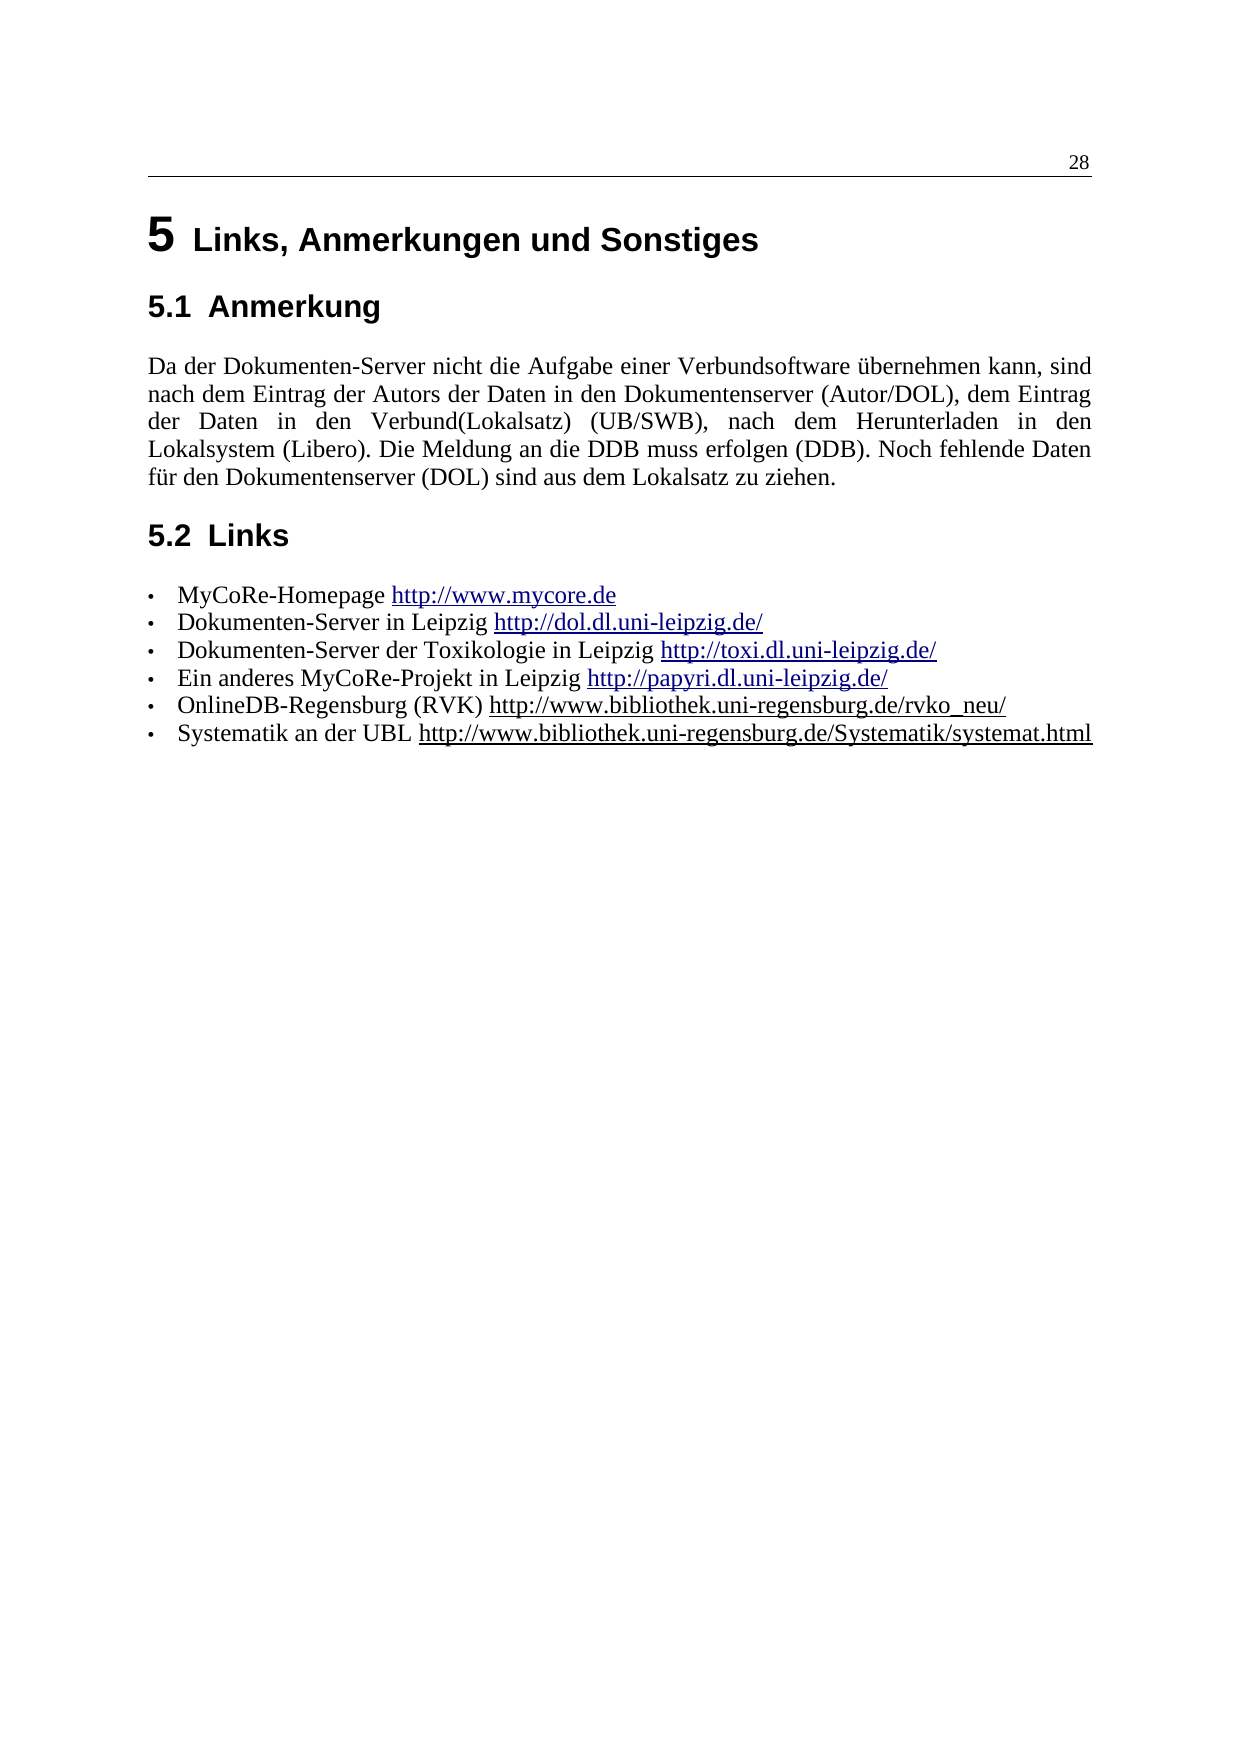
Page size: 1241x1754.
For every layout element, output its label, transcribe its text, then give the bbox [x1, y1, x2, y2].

list Ein anderes MyCoRe-Projekt in Leipzig http://papyri.dl.uni-leipzig.de/ [148, 664, 1092, 692]
subtitle Links, Anmerkungen und Sonstiges [148, 206, 1092, 262]
list Dokumenten-Server in Leipzig http://dol.dl.uni-leipzig.de/ [148, 608, 1092, 636]
text Da der Dokumenten-Server nicht die Aufgabe einer Verbundsoftware übernehmen kann, sind nach dem Eintrag der Autors der Daten in den Dokumentenserver (Autor/DOL), dem Eintrag der Daten in den Verbund(Lokalsatz) (UB/SWB), nach dem Herunterladen in den Lokalsystem (Libero). Die Meldung an die DDB muss erfolgen (DDB). Noch fehlende Daten für den Dokumentenserver (DOL) sind aus dem Lokalsatz zu ziehen. [148, 352, 1092, 491]
list Systematik an der UBL http://www.bibliothek.uni-regensburg.de/Systematik/systemat.html [148, 719, 1092, 747]
list MyCoRe-Homepage http://www.mycore.de [148, 581, 1092, 608]
subtitle Links [148, 518, 1092, 553]
subtitle Anmerkung [148, 289, 1092, 324]
list OnlineDB-Regensburg (RVK) http://www.bibliothek.uni-regensburg.de/rvko_neu/ [148, 692, 1092, 719]
list Dokumenten-Server der Toxikologie in Leipzig http://toxi.dl.uni-leipzig.de/ [148, 636, 1092, 664]
